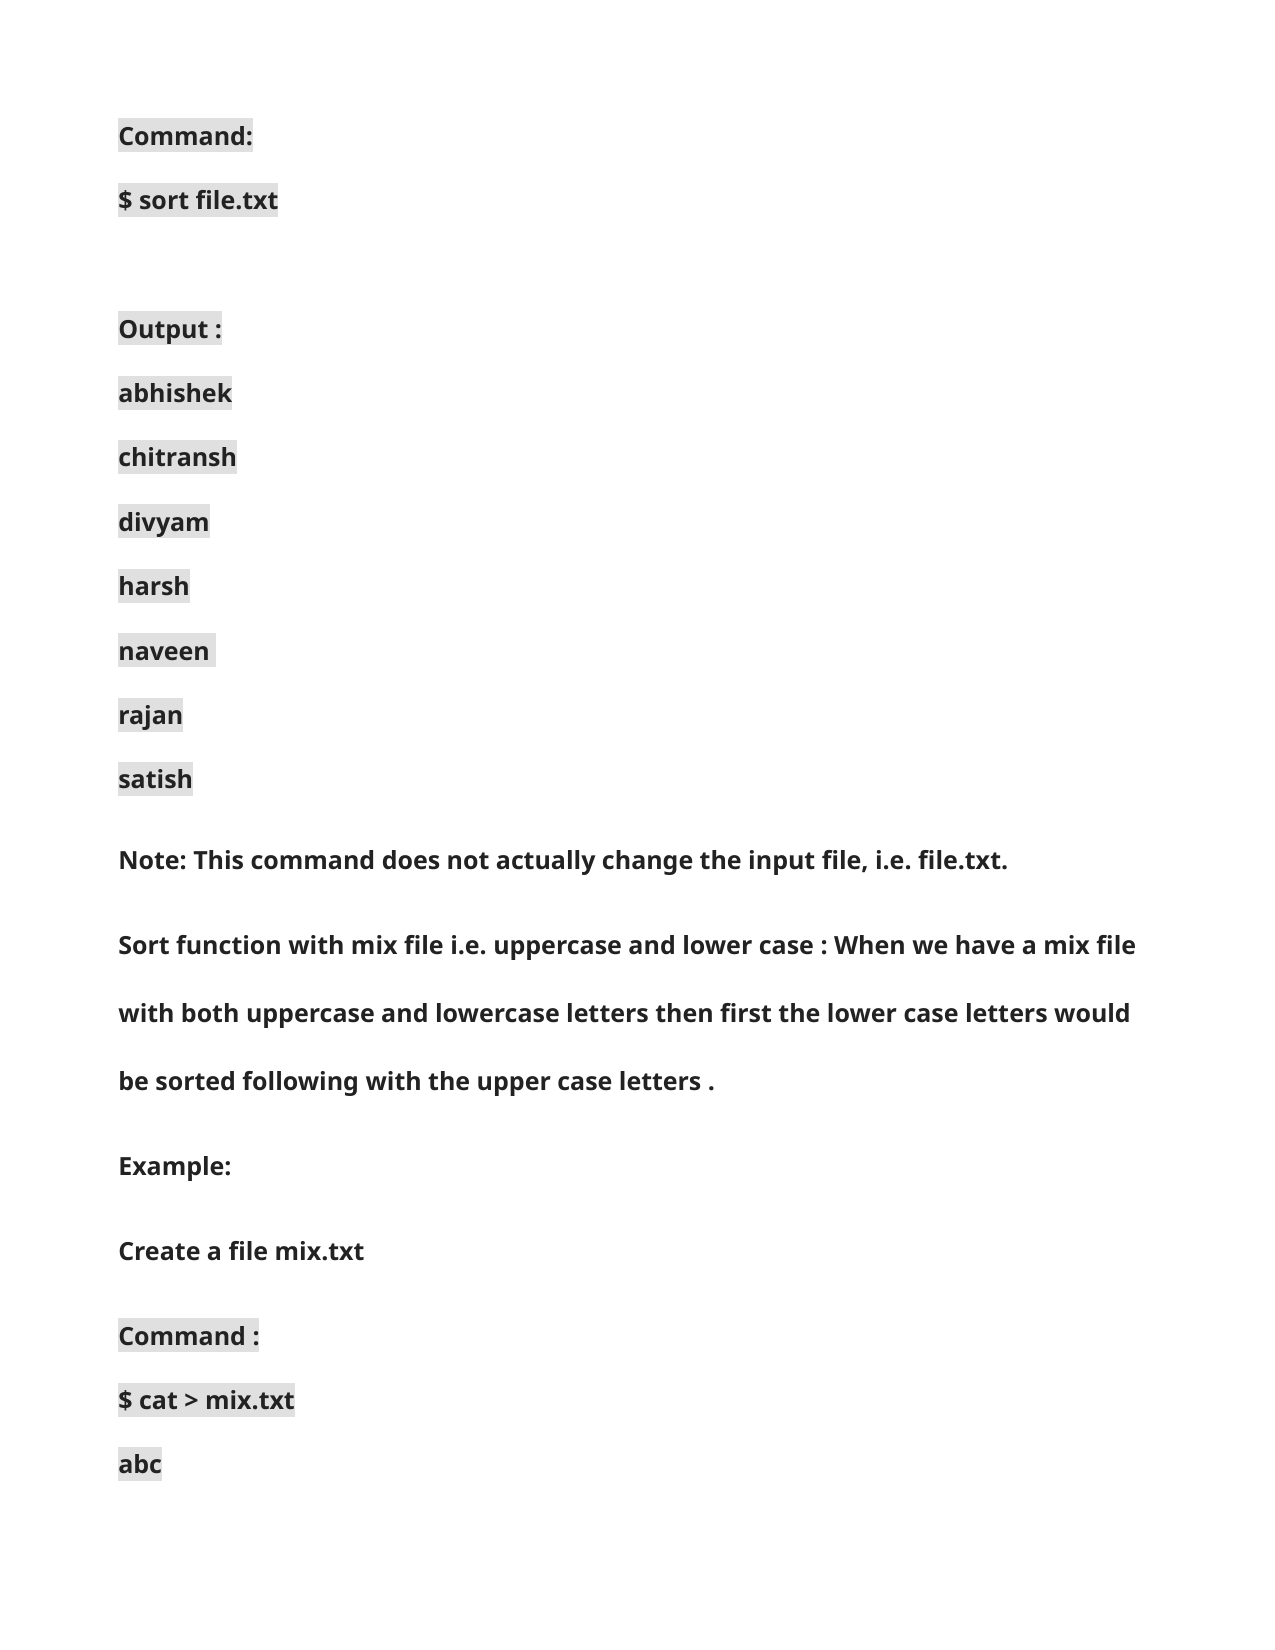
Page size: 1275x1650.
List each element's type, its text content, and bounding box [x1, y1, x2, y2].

text Create a file mix.txt [118, 1233, 1157, 1268]
text Note: This command does not actually change the input file, i.e. file.txt. [118, 843, 1157, 877]
text Example: [118, 1149, 1157, 1183]
text Sort function with mix file i.e. uppercase and lower case : When we have a mix file with both uppercase and lowercase letters then first the lower case letters would be sorted following with the upper case letters . [118, 928, 1157, 1098]
text Command : $ cat > mix.txt abc [118, 1318, 1157, 1481]
text Command: $ sort file.txt Output : abhishek chitransh divyam harsh naveen rajan satish [118, 118, 1157, 796]
